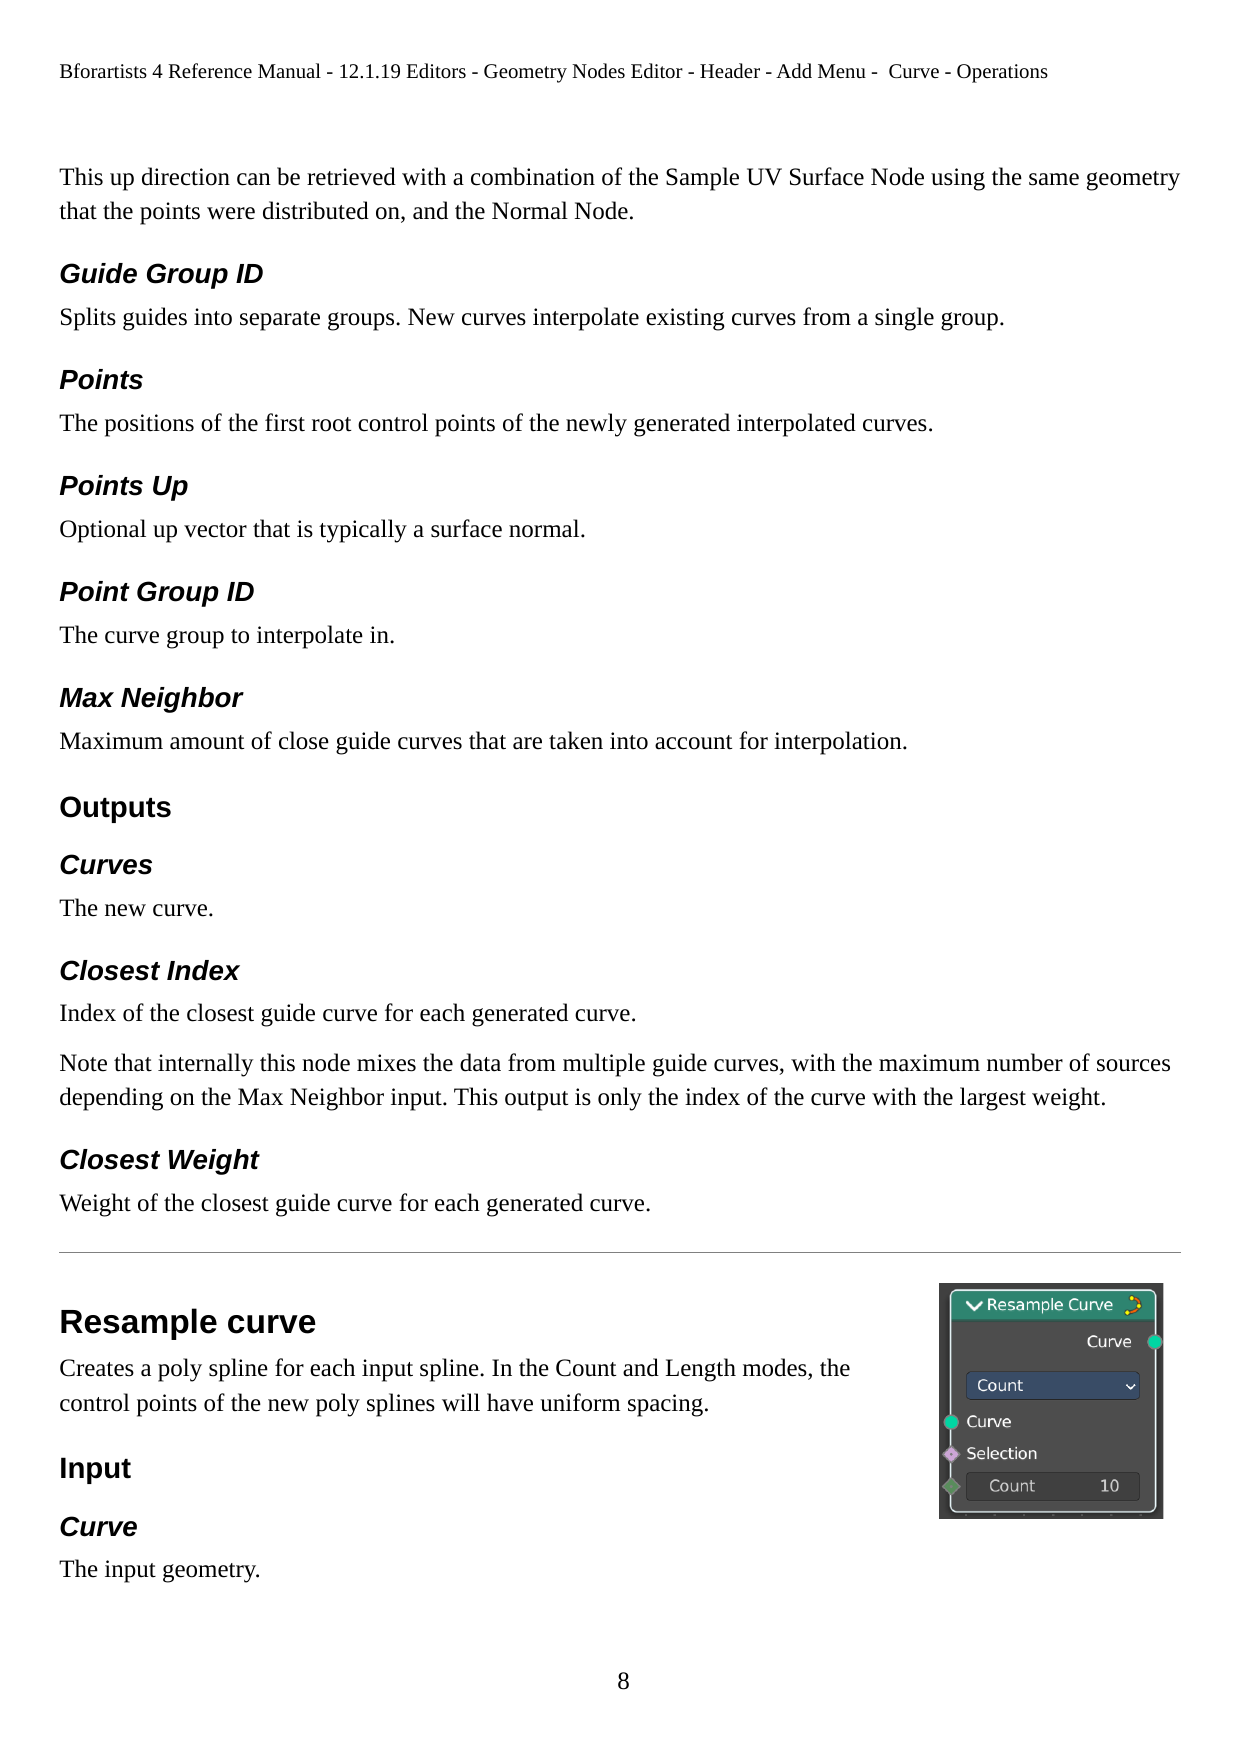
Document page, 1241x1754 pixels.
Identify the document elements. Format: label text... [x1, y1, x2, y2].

subtitle [1164, 1302, 1181, 1341]
text Splits guides into separate groups. New curves interpolate existing curves from a single group. [59, 302, 1181, 331]
subtitle Points [59, 364, 1181, 396]
subtitle Curve [59, 1510, 1181, 1542]
text Index of the closest guide curve for each generated curve. [59, 998, 1181, 1027]
text Maximum amount of close guide curves that are taken into account for interpolation. [59, 726, 1181, 754]
subtitle [1164, 1451, 1181, 1485]
text This up direction can be retrieved with a combination of the Sample UV Surface Node using the same geometry that the points were distributed on, and the Normal Node. [59, 162, 1181, 225]
subtitle Guide Group ID [59, 258, 1181, 289]
subtitle Point Group ID [59, 576, 1181, 607]
text Creates a poly spline for each input spline. In the Count and Length modes, the control points of the new poly splines will have uniform spacing. [59, 1353, 939, 1416]
text Weight of the closest guide curve for each generated curve. [59, 1188, 1181, 1217]
text The new curve. [59, 893, 1181, 921]
text Optional up vector that is typically a surface normal. [59, 514, 1181, 543]
picture [939, 1283, 1164, 1519]
subtitle Max Neighbor [59, 681, 1181, 713]
subtitle Input [59, 1451, 939, 1485]
subtitle Curves [59, 848, 1181, 880]
text The positions of the first root control points of the newly generated interpolated curves. [59, 408, 1181, 437]
text The input geometry. [59, 1554, 1181, 1583]
text Note that internally this node mixes the data from multiple guide curves, with the maximum number of sources depending on the Max Neighbor input. This output is only the index of the curve with the largest weight. [59, 1048, 1181, 1111]
subtitle Points Up [59, 469, 1181, 501]
subtitle Closest Index [59, 954, 1181, 986]
subtitle Resample curve [59, 1302, 939, 1341]
subtitle Outputs [59, 789, 1181, 823]
text The curve group to interpolate in. [59, 620, 1181, 649]
subtitle Closest Weight [59, 1144, 1181, 1176]
